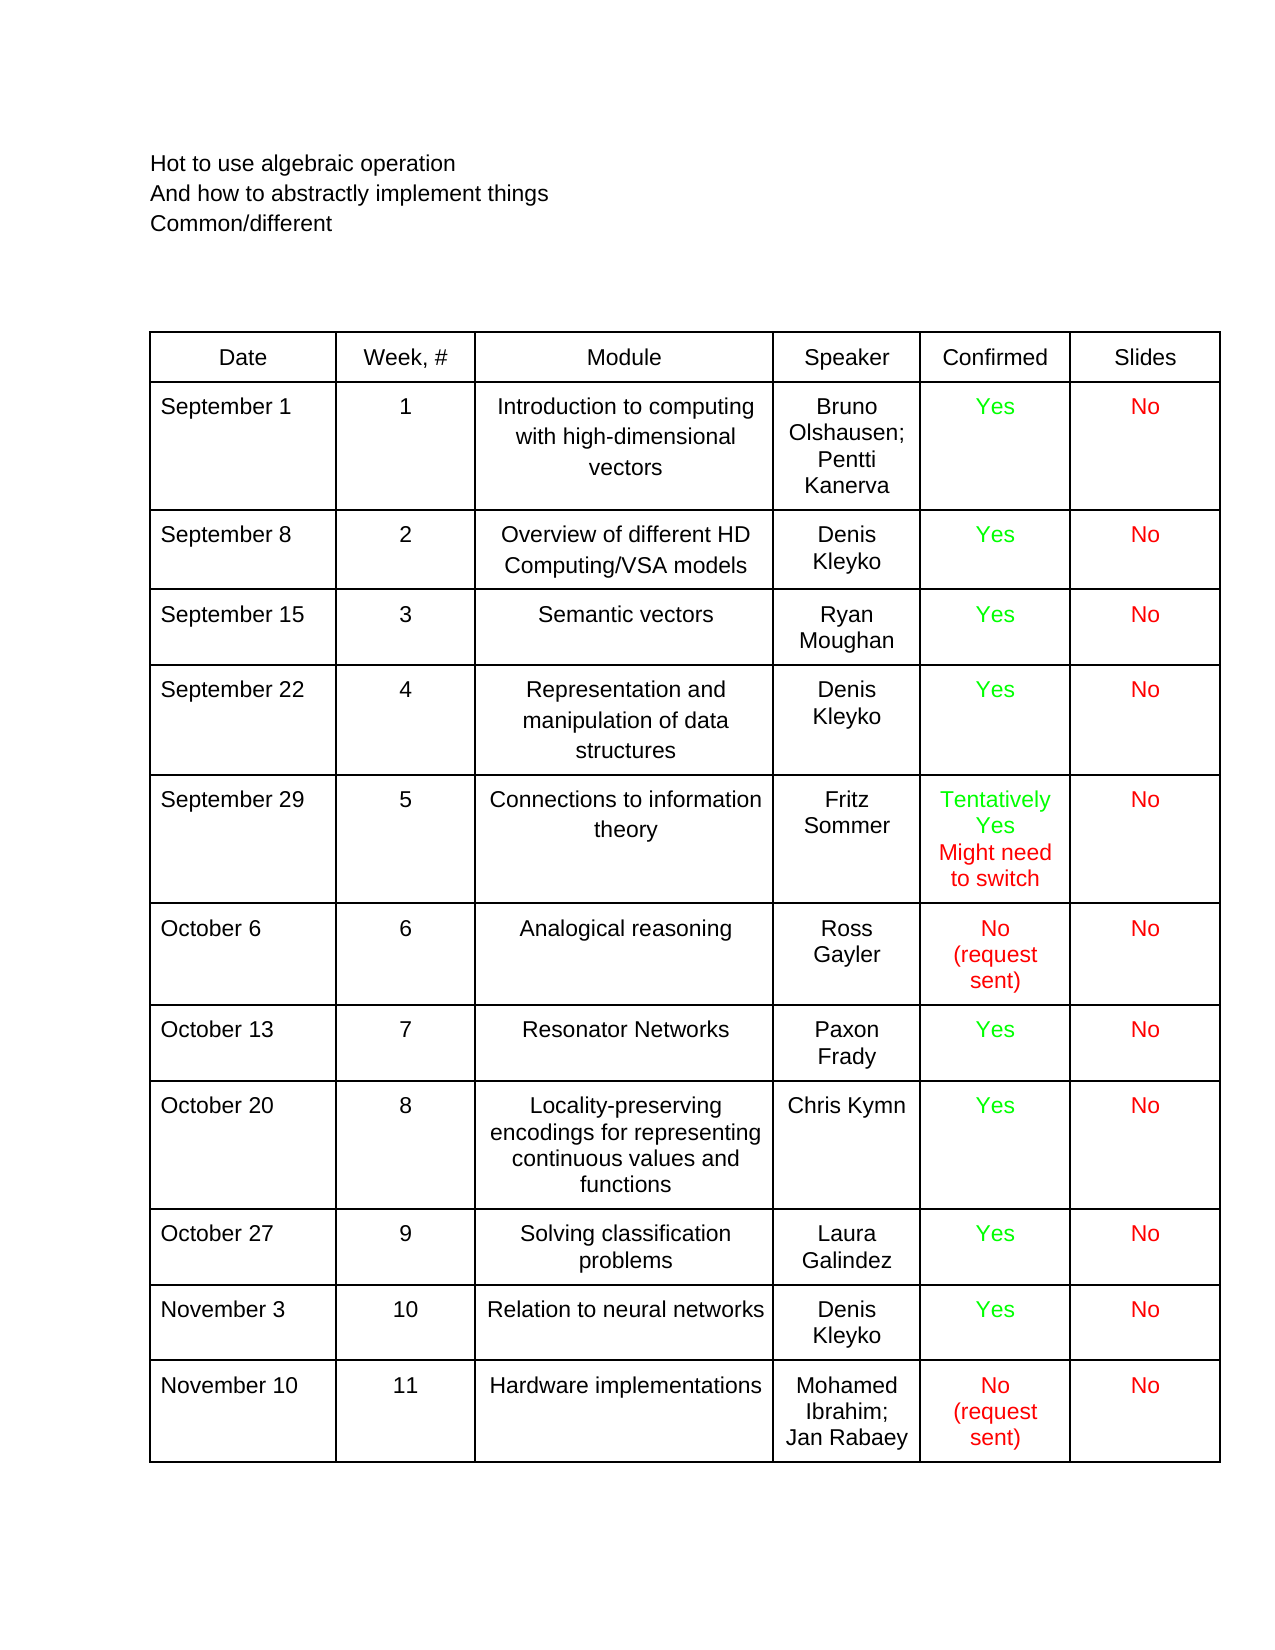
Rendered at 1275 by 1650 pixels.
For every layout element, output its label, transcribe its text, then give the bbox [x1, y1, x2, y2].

table_cell No [1071, 1286, 1219, 1359]
table_cell Ross Gayler [774, 904, 919, 1004]
text Common/different [150, 210, 1125, 237]
table_cell October 13 [151, 1006, 335, 1079]
table_cell No [1071, 383, 1219, 509]
table_cell Introduction to computing with high-dimensional vectors [476, 383, 772, 509]
table_cell Yes [921, 1082, 1069, 1208]
table_header Week, # [337, 333, 474, 381]
table_cell No [1071, 511, 1219, 588]
table_cell Semantic vectors [476, 590, 772, 664]
table_cell No [1071, 1006, 1219, 1079]
table_cell 11 [337, 1361, 474, 1461]
table_cell No (request sent) [921, 1361, 1069, 1461]
table_cell Relation to neural networks [476, 1286, 772, 1359]
table_cell September 1 [151, 383, 335, 509]
table_cell Analogical reasoning [476, 904, 772, 1004]
table_cell Laura Galindez [774, 1210, 919, 1283]
table_cell 7 [337, 1006, 474, 1079]
table_cell Connections to information theory [476, 776, 772, 902]
table_header Module [476, 333, 772, 381]
table_cell Yes [921, 666, 1069, 774]
table_cell Ryan Moughan [774, 590, 919, 664]
table_cell No [1071, 1082, 1219, 1208]
table_cell September 15 [151, 590, 335, 664]
table_cell Resonator Networks [476, 1006, 772, 1079]
table_cell Denis Kleyko [774, 666, 919, 774]
table_cell 5 [337, 776, 474, 902]
table_cell September 22 [151, 666, 335, 774]
table_cell Chris Kymn [774, 1082, 919, 1208]
table_cell 6 [337, 904, 474, 1004]
table_cell Yes [921, 383, 1069, 509]
table_cell October 20 [151, 1082, 335, 1208]
table_header Slides [1071, 333, 1219, 381]
table_cell No [1071, 904, 1219, 1004]
table_cell Yes [921, 511, 1069, 588]
table_cell Bruno Olshausen; Pentti Kanerva [774, 383, 919, 509]
table_cell November 3 [151, 1286, 335, 1359]
table_cell No [1071, 666, 1219, 774]
table_cell September 29 [151, 776, 335, 902]
table_cell 1 [337, 383, 474, 509]
table_cell 2 [337, 511, 474, 588]
table_cell Yes [921, 1210, 1069, 1283]
table_cell No [1071, 776, 1219, 902]
table_header Date [151, 333, 335, 381]
table_cell Hardware implementations [476, 1361, 772, 1461]
table_cell October 6 [151, 904, 335, 1004]
table_cell 3 [337, 590, 474, 664]
table_cell 9 [337, 1210, 474, 1283]
table_cell September 8 [151, 511, 335, 588]
table_cell Denis Kleyko [774, 1286, 919, 1359]
text And how to abstractly implement things [150, 180, 1125, 207]
table_cell Representation and manipulation of data structures [476, 666, 772, 774]
table_cell Denis Kleyko [774, 511, 919, 588]
table_cell Tentatively Yes Might need to switch [921, 776, 1069, 902]
text Hot to use algebraic operation [150, 150, 1125, 176]
table_cell No [1071, 1210, 1219, 1283]
table_header Speaker [774, 333, 919, 381]
table_cell Yes [921, 1286, 1069, 1359]
table_cell Solving classification problems [476, 1210, 772, 1283]
table_cell 10 [337, 1286, 474, 1359]
table_cell No [1071, 590, 1219, 664]
table_cell Paxon Frady [774, 1006, 919, 1079]
table_cell Yes [921, 1006, 1069, 1079]
table_cell 4 [337, 666, 474, 774]
table_cell 8 [337, 1082, 474, 1208]
table_header Confirmed [921, 333, 1069, 381]
table_cell October 27 [151, 1210, 335, 1283]
table_cell Overview of different HD Computing/VSA models [476, 511, 772, 588]
table_cell Mohamed Ibrahim; Jan Rabaey [774, 1361, 919, 1461]
table_cell November 10 [151, 1361, 335, 1461]
table_cell Fritz Sommer [774, 776, 919, 902]
table_cell Yes [921, 590, 1069, 664]
table_cell No [1071, 1361, 1219, 1461]
table_cell No (request sent) [921, 904, 1069, 1004]
table_cell Locality-preserving encodings for representing continuous values and functions [476, 1082, 772, 1208]
